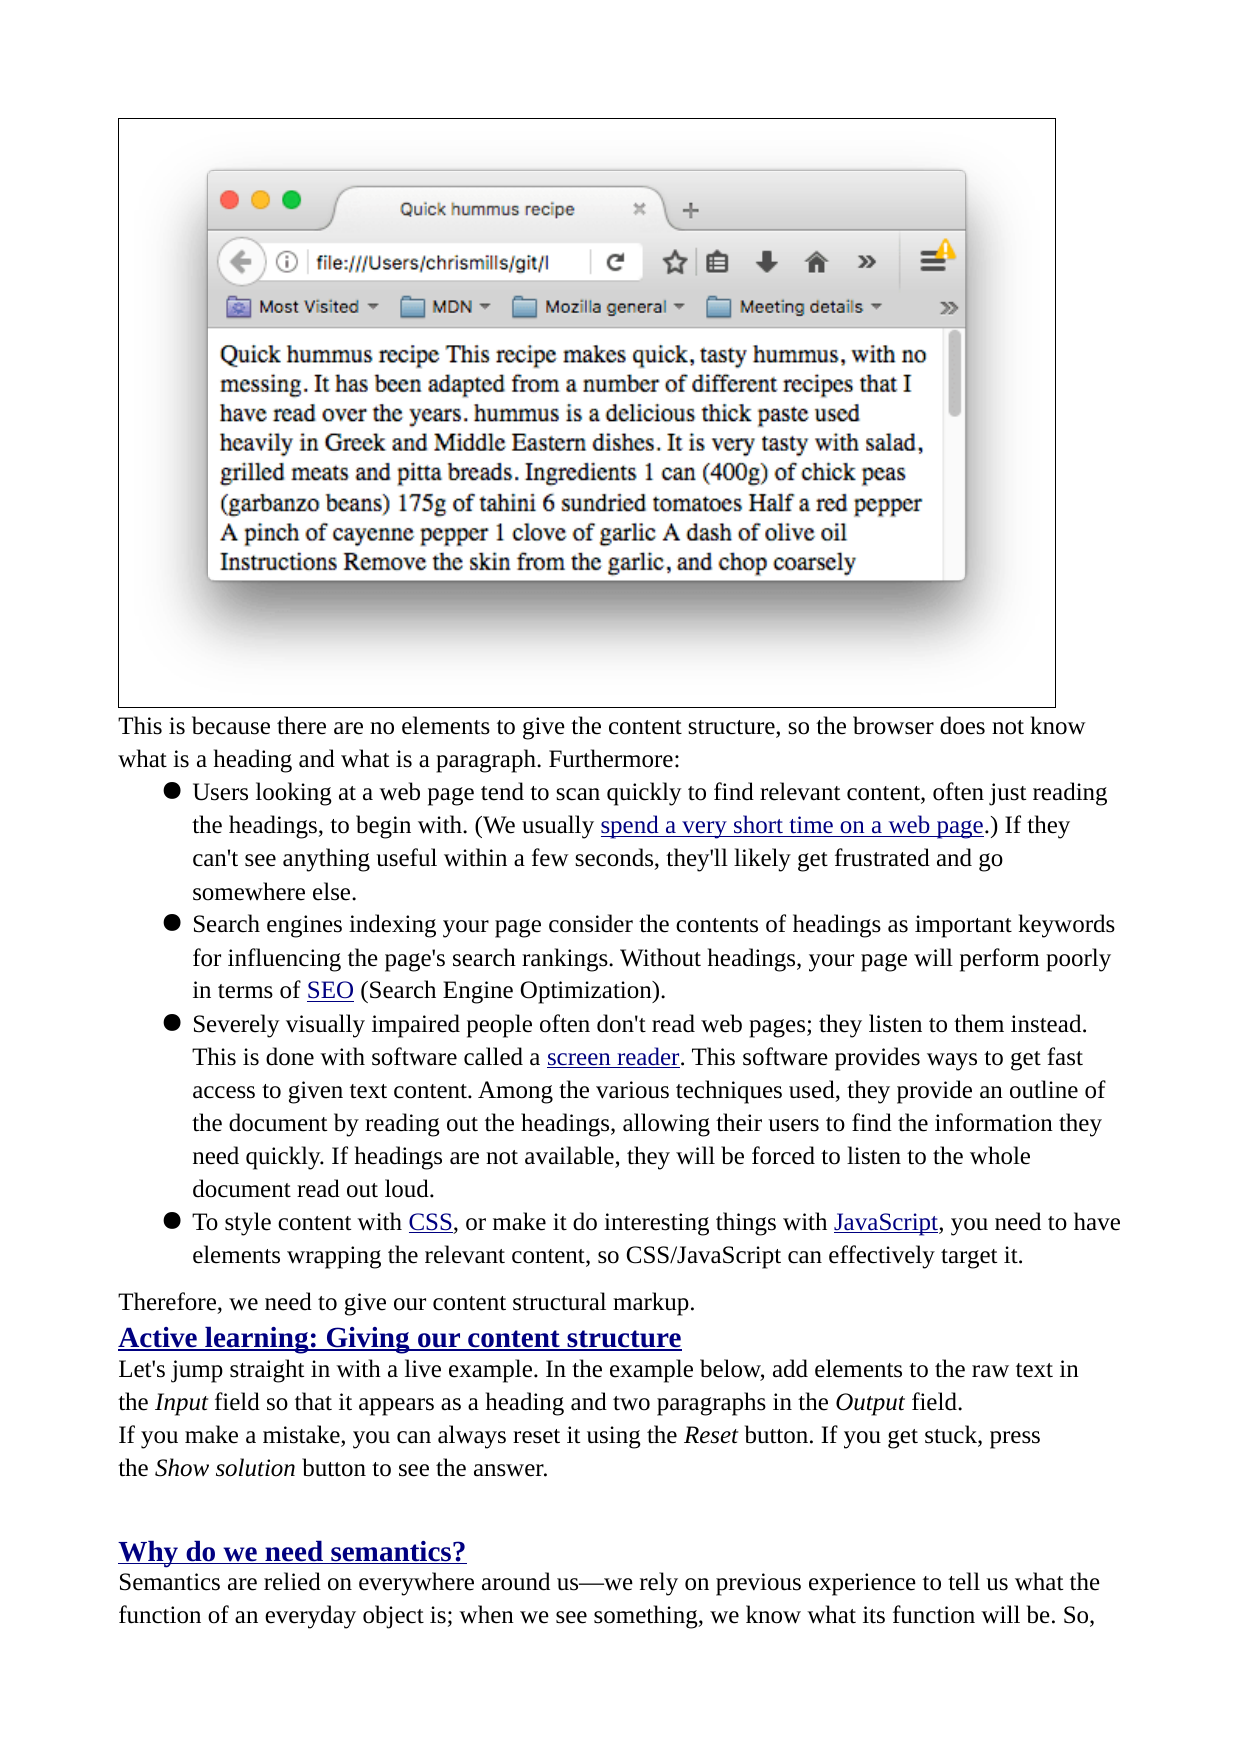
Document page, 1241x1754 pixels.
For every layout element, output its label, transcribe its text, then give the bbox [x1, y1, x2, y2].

subtitle Active learning: Giving our content structure [118, 1320, 1122, 1354]
text Let's jump straight in with a live example. In the example below, add elements to the raw text in the Input field so that it appears as a heading and two paragraphs in the Output field. [118, 1354, 1122, 1416]
text Semantics are relied on everywhere around us—we rely on previous experience to tell us what the function of an everyday object is; when we see something, we know what its function will be. So, [118, 1567, 1122, 1629]
subtitle Why do we need semantics? [118, 1534, 1122, 1567]
text Therefore, we need to give our content structural markup. [118, 1287, 1122, 1316]
list Users looking at a web page tend to scan quickly to find relevant content, often just reading the headings, to begin with. (We usually spend a very short time on a web page.) If they can't see anything useful within a few seconds, they'll likely get frustrated and go somewhere else. [162, 777, 1122, 905]
text This is because there are no elements to give the content structure, so the browser does not know what is a heading and what is a paragraph. Furthermore: [118, 711, 1122, 773]
list To style content with CSS, or make it do interesting things with JavaScript, you need to have elements wrapping the relevant content, so CSS/JavaScript can effectively target it. [162, 1207, 1122, 1268]
list Severely visually impaired people often don't read web pages; they listen to them instead. This is done with software called a screen reader. This software provides ways to get fast access to given text content. Among the various techniques used, they provide an outline of the document by reading out the headings, allowing their users to find the information they need quickly. If headings are not available, they will be forced to listen to the whole document read out loud. [162, 1009, 1122, 1202]
picture [121, 121, 1053, 705]
list Search engines indexing your page consider the contents of headings as important keywords for influencing the page's search rankings. Without headings, your page will perform poorly in terms of SEO (Search Engine Optimization). [162, 909, 1122, 1004]
text If you make a mistake, you can always reset it using the Reset button. If you get stuck, press the Show solution button to see the answer. [118, 1420, 1122, 1482]
